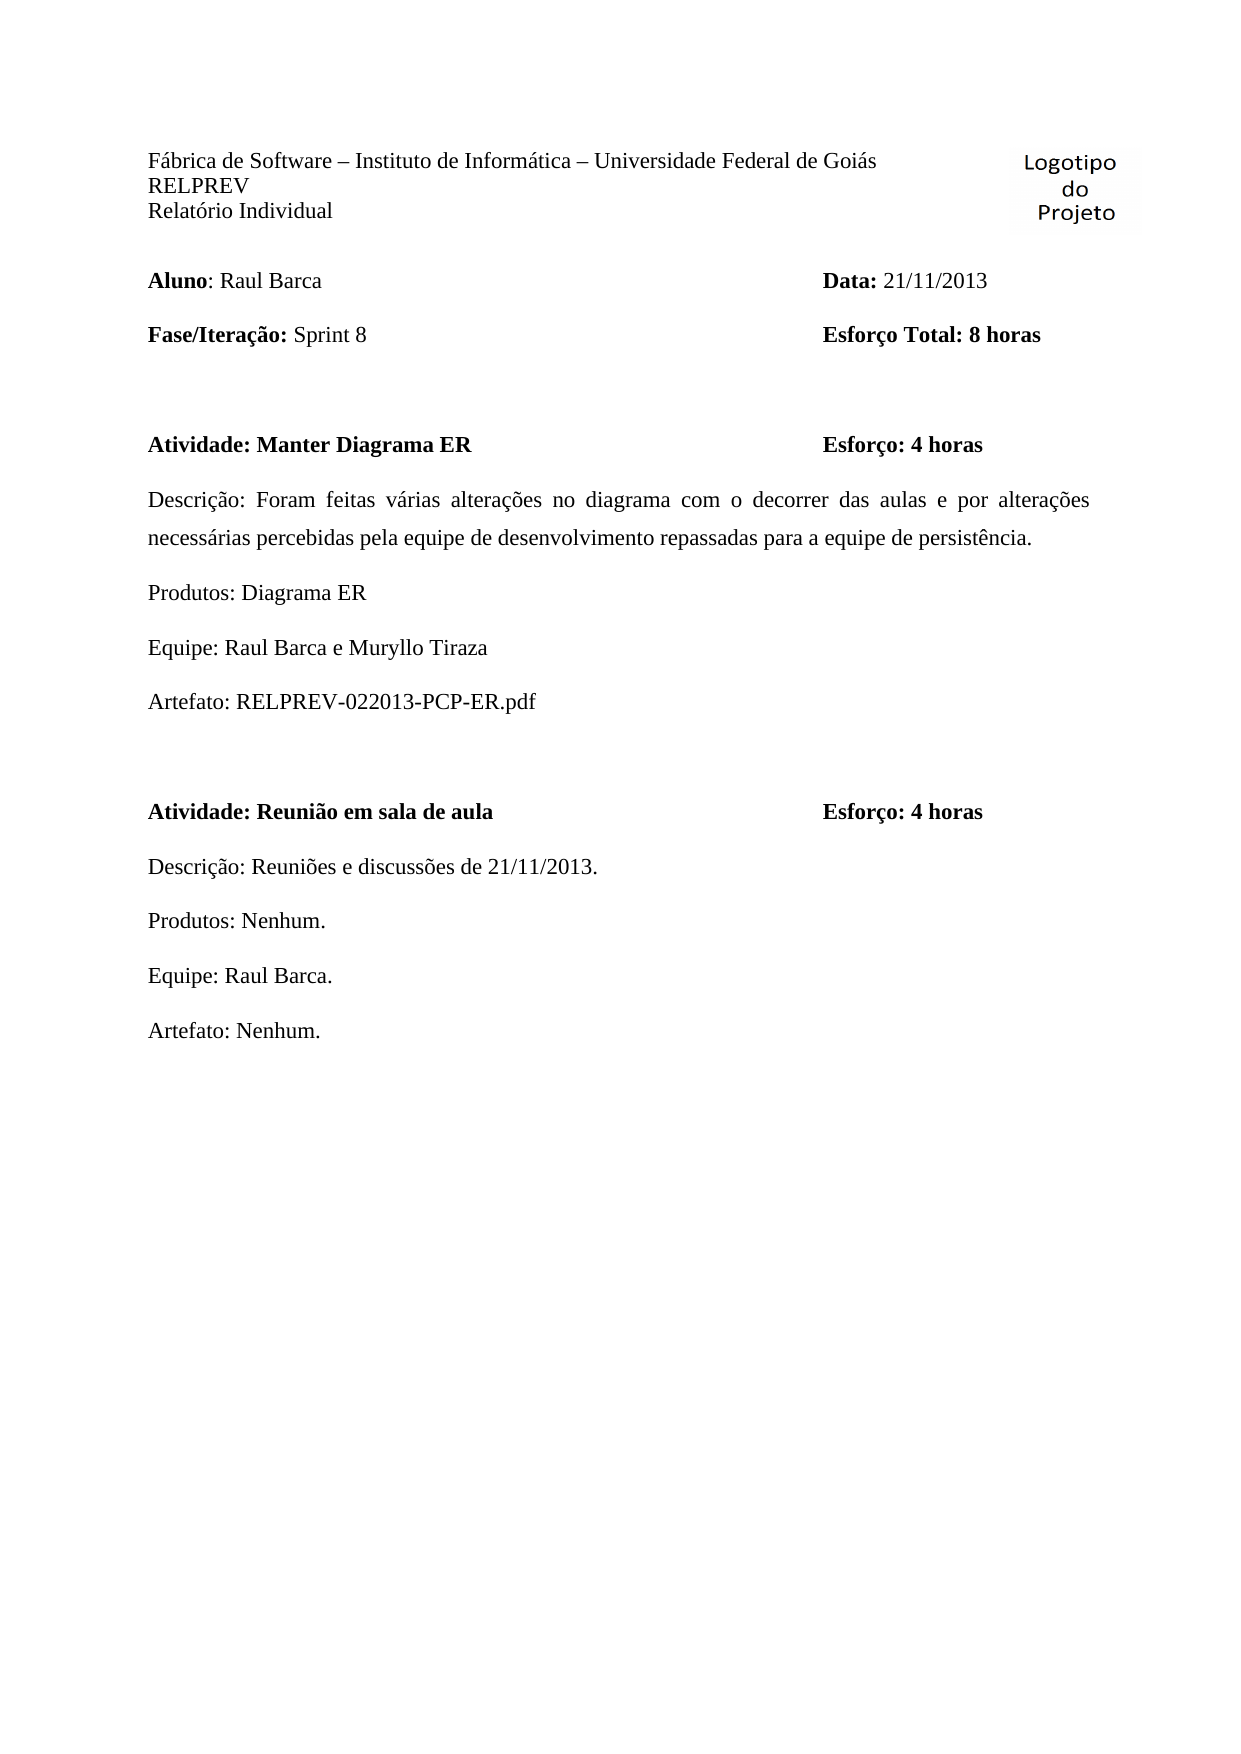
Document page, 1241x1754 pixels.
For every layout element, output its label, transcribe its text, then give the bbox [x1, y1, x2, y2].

text Produtos: Nenhum. [148, 908, 1093, 934]
text Equipe: Raul Barca e Muryllo Tiraza [148, 634, 1093, 660]
picture [1008, 147, 1142, 235]
text Atividade: Manter Diagrama ER Esforço: 4 horas [148, 432, 1093, 457]
text Aluno: Raul Barca Data: 21/11/2013 [148, 268, 1093, 293]
text Atividade: Reunião em sala de aula Esforço: 4 horas [148, 799, 1093, 824]
text Fase/Iteração: Sprint 8 Esforço Total: 8 horas [148, 322, 1093, 348]
text Artefato: Nenhum. [148, 1018, 1093, 1043]
text Descrição: Foram feitas várias alterações no diagrama com o decorrer das aulas e por alterações necessárias percebidas pela equipe de desenvolvimento repassadas para a equipe de persistência. [148, 487, 1093, 550]
text Descrição: Reuniões e discussões de 21/11/2013. [148, 854, 1093, 879]
text Equipe: Raul Barca. [148, 963, 1093, 989]
text Artefato: RELPREV-022013-PCP-ER.pdf [148, 689, 1093, 715]
text Produtos: Diagrama ER [148, 580, 1093, 605]
